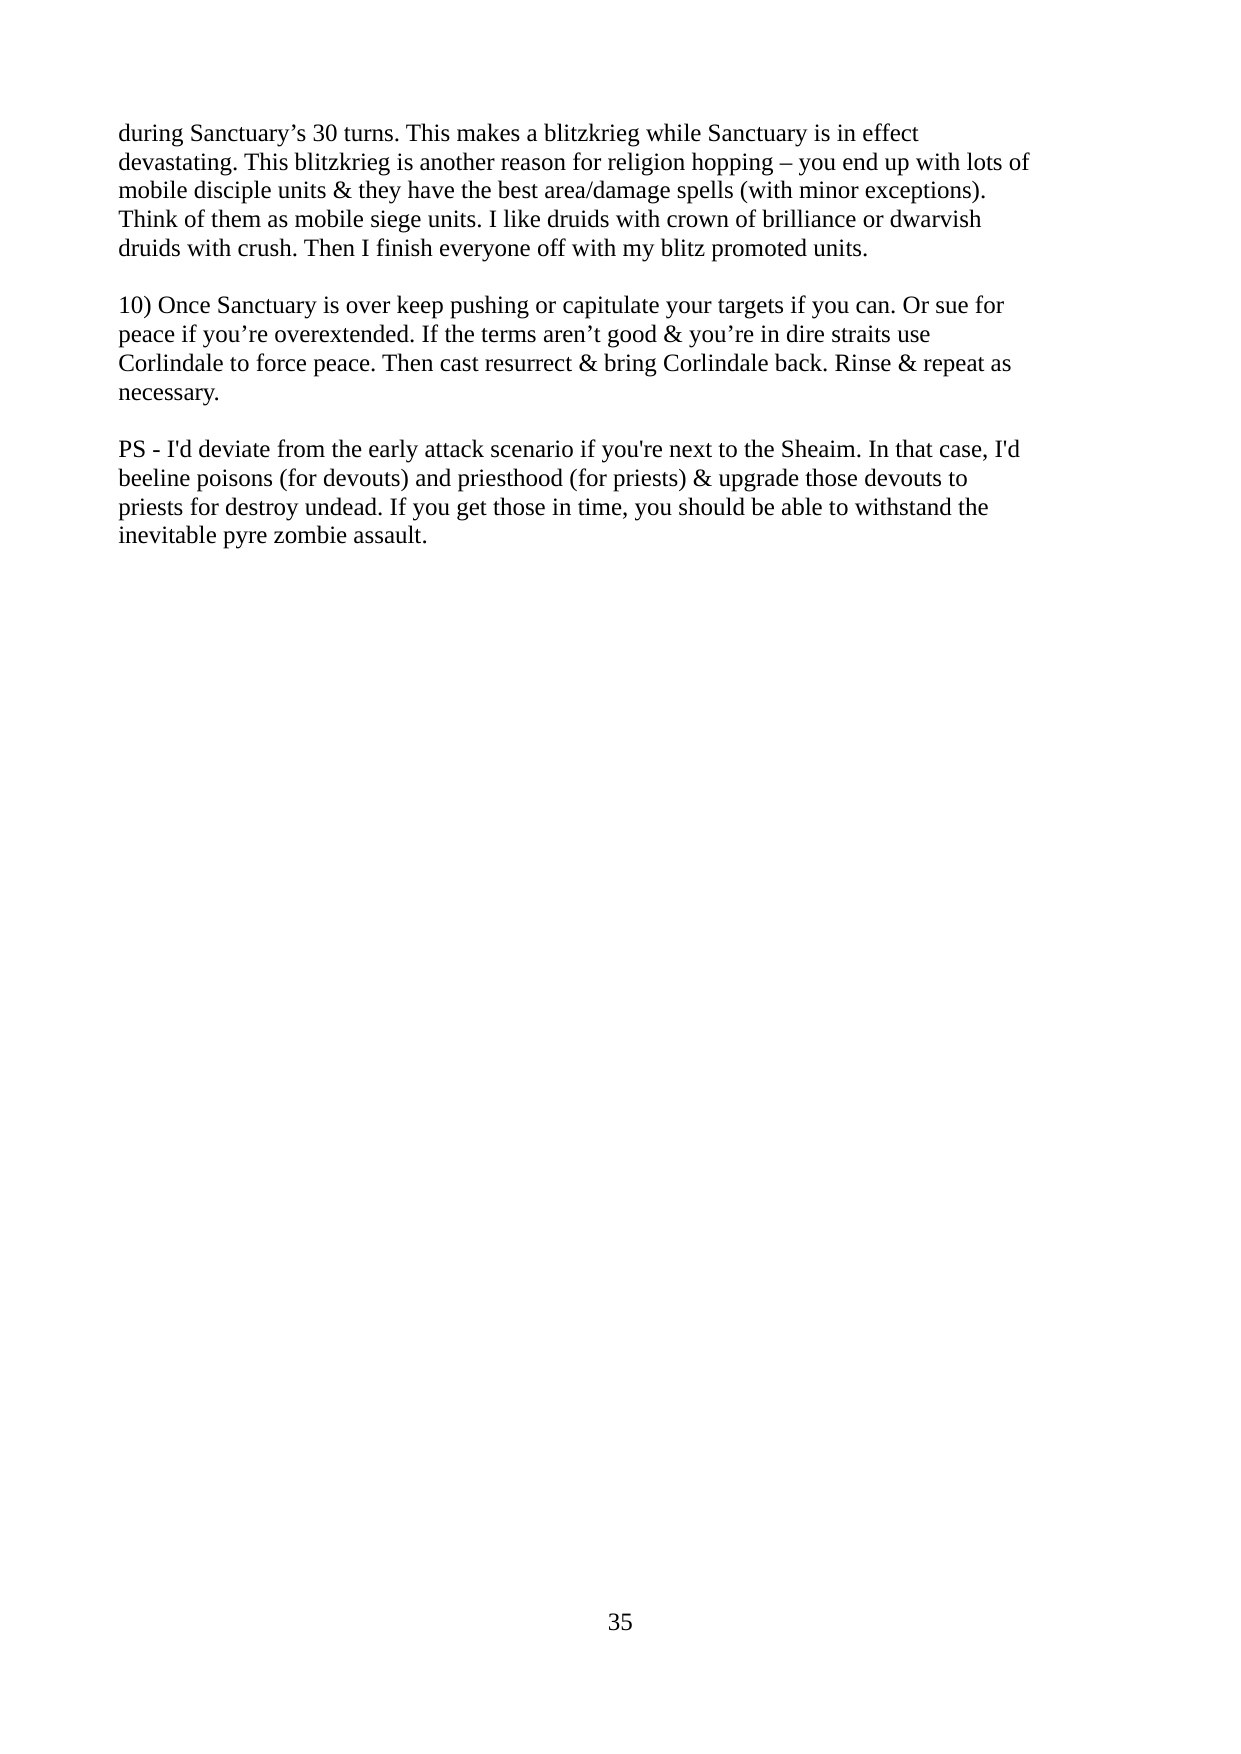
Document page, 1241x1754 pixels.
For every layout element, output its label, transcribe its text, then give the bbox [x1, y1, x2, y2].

text 10) Once Sanctuary is over keep pushing or capitulate your targets if you can. Or sue for peace if you’re overextended. If the terms aren’t good & you’re in dire straits use Corlindale to force peace. Then cast resurrect & bring Corlindale back. Rinse & repeat as necessary. [118, 291, 1032, 406]
text PS - I'd deviate from the early attack scenario if you're next to the Sheaim. In that case, I'd beeline poisons (for devouts) and priesthood (for priests) & upgrade those devouts to priests for destroy undead. If you get those in time, you should be able to withstand the inevitable pyre zombie assault. [118, 434, 1032, 549]
text during Sanctuary’s 30 turns. This makes a blitzkrieg while Sanctuary is in effect devastating. This blitzkrieg is another reason for religion hopping – you end up with lots of mobile disciple units & they have the best area/damage spells (with minor exceptions). Think of them as mobile siege units. I like druids with crown of brilliance or dwarvish druids with crush. Then I finish everyone off with my blitz promoted units. [118, 118, 1032, 262]
